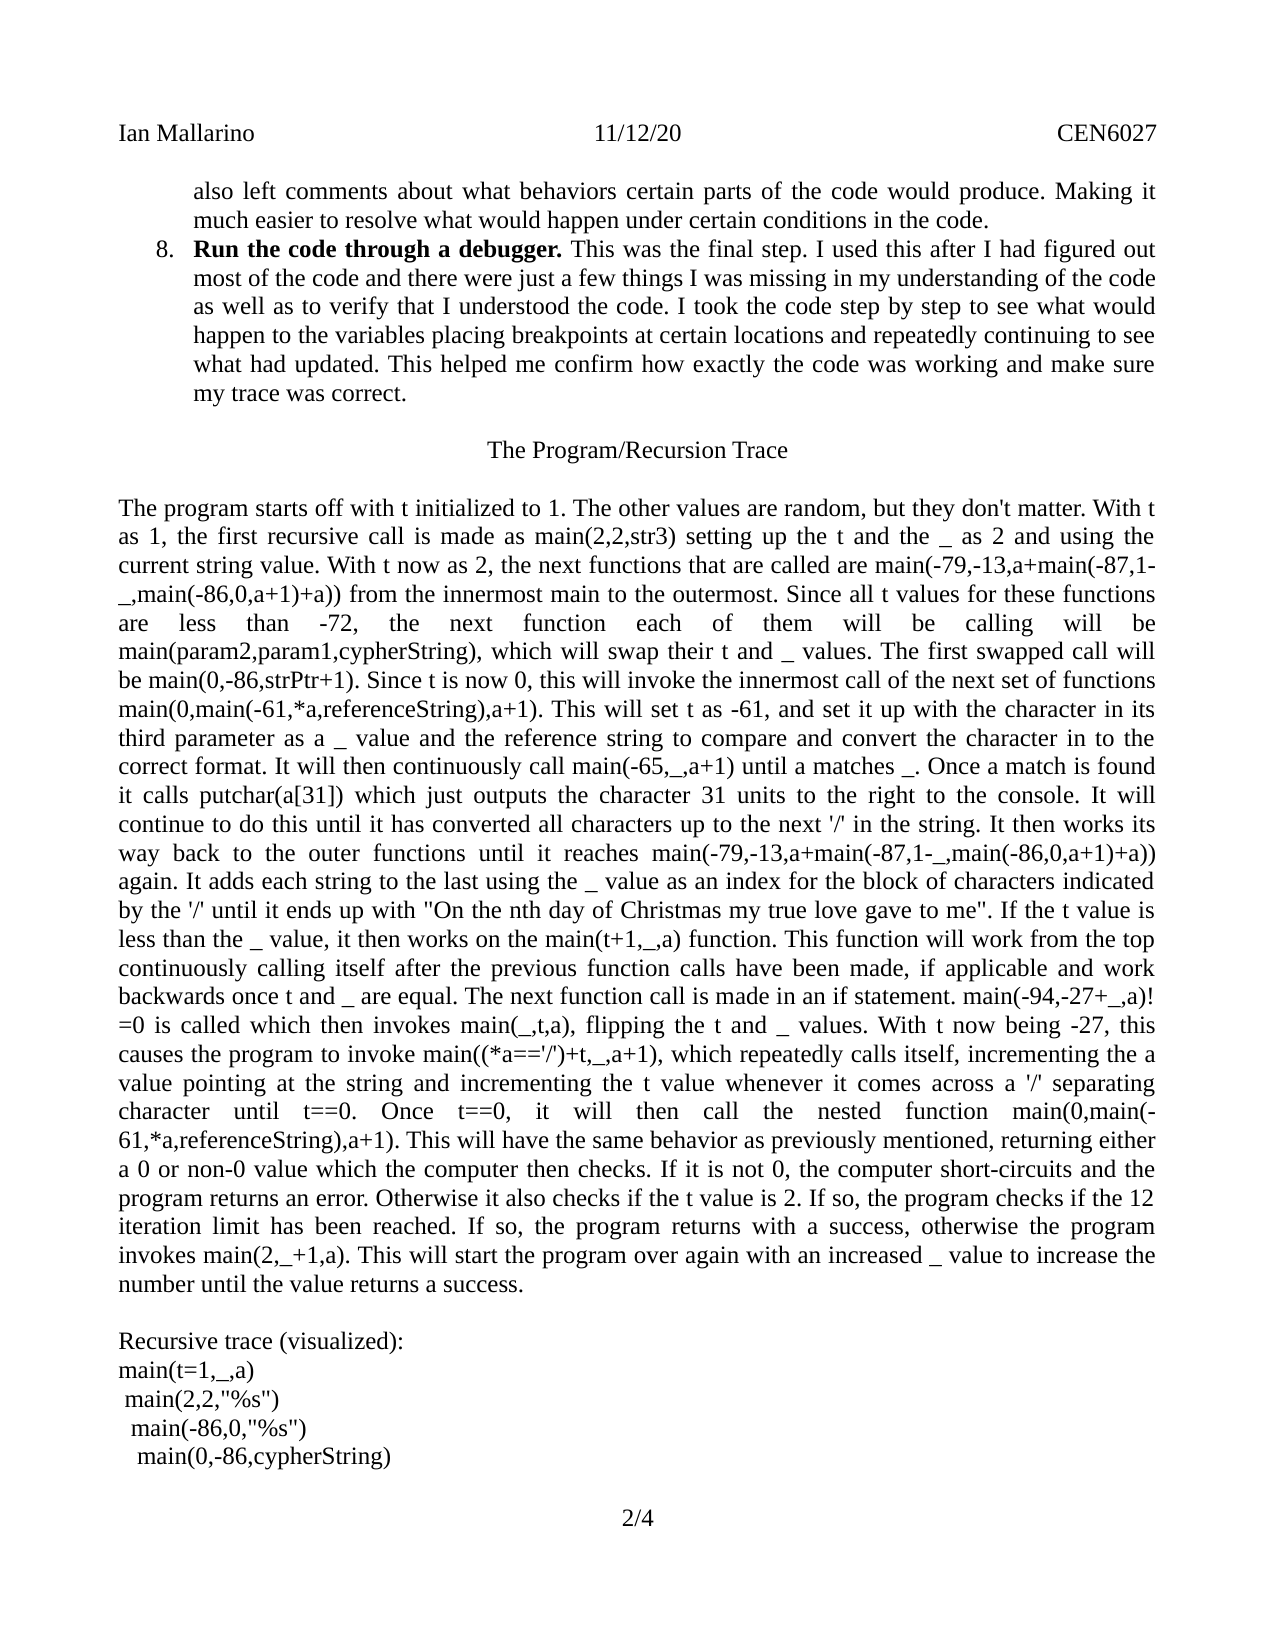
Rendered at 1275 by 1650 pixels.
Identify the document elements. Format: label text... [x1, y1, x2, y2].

text Recursive trace (visualized): [118, 1326, 1157, 1355]
list Run the code through a debugger. This was the final step. I used this after I had figured out most of the code and there were just a few things I was missing in my understanding of the code as well as to verify that I understood the code. I took the code step by step to see what would happen to the variables placing breakpoints at certain locations and repeatedly continuing to see what had updated. This helped me confirm how exactly the code was working and make sure my trace was correct. [156, 234, 1157, 406]
text main(t=1,_,a) [118, 1355, 1157, 1384]
text The program starts off with t initialized to 1. The other values are random, but they don't matter. With t as 1, the first recursive call is made as main(2,2,str3) setting up the t and the _ as 2 and using the current string value. With t now as 2, the next functions that are called are main(-79,-13,a+main(-87,1-_,main(-86,0,a+1)+a)) from the innermost main to the outermost. Since all t values for these functions are less than -72, the next function each of them will be calling will be main(param2,param1,cypherString), which will swap their t and _ values. The first swapped call will be main(0,-86,strPtr+1). Since t is now 0, this will invoke the innermost call of the next set of functions main(0,main(-61,*a,referenceString),a+1). This will set t as -61, and set it up with the character in its third parameter as a _ value and the reference string to compare and convert the character in to the correct format. It will then continuously call main(-65,_,a+1) until a matches _. Once a match is found it calls putchar(a[31]) which just outputs the character 31 units to the right to the console. It will continue to do this until it has converted all characters up to the next '/' in the string. It then works its way back to the outer functions until it reaches main(-79,-13,a+main(-87,1-_,main(-86,0,a+1)+a)) again. It adds each string to the last using the _ value as an index for the block of characters indicated by the '/' until it ends up with "On the nth day of Christmas my true love gave to me". If the t value is less than the _ value, it then works on the main(t+1,_,a) function. This function will work from the top continuously calling itself after the previous function calls have been made, if applicable and work backwards once t and _ are equal. The next function call is made in an if statement. main(-94,-27+_,a)!=0 is called which then invokes main(_,t,a), flipping the t and _ values. With t now being -27, this causes the program to invoke main((*a=='/')+t,_,a+1), which repeatedly calls itself, incrementing the a value pointing at the string and incrementing the t value whenever it comes across a '/' separating character until t==0. Once t==0, it will then call the nested function main(0,main(-61,*a,referenceString),a+1). This will have the same behavior as previously mentioned, returning either a 0 or non-0 value which the computer then checks. If it is not 0, the computer short-circuits and the program returns an error. Otherwise it also checks if the t value is 2. If so, the program checks if the 12 iteration limit has been reached. If so, the program returns with a success, otherwise the program invokes main(2,_+1,a). This will start the program over again with an increased _ value to increase the number until the value returns a success. [118, 493, 1157, 1298]
text main(2,2,"%s") [118, 1384, 1157, 1413]
list also left comments about what behaviors certain parts of the code would produce. Making it much easier to resolve what would happen under certain conditions in the code. [156, 176, 1157, 234]
text main(-86,0,"%s") [118, 1413, 1157, 1441]
text main(0,-86,cypherString) [118, 1441, 1157, 1470]
text The Program/Recursion Trace [118, 435, 1157, 464]
